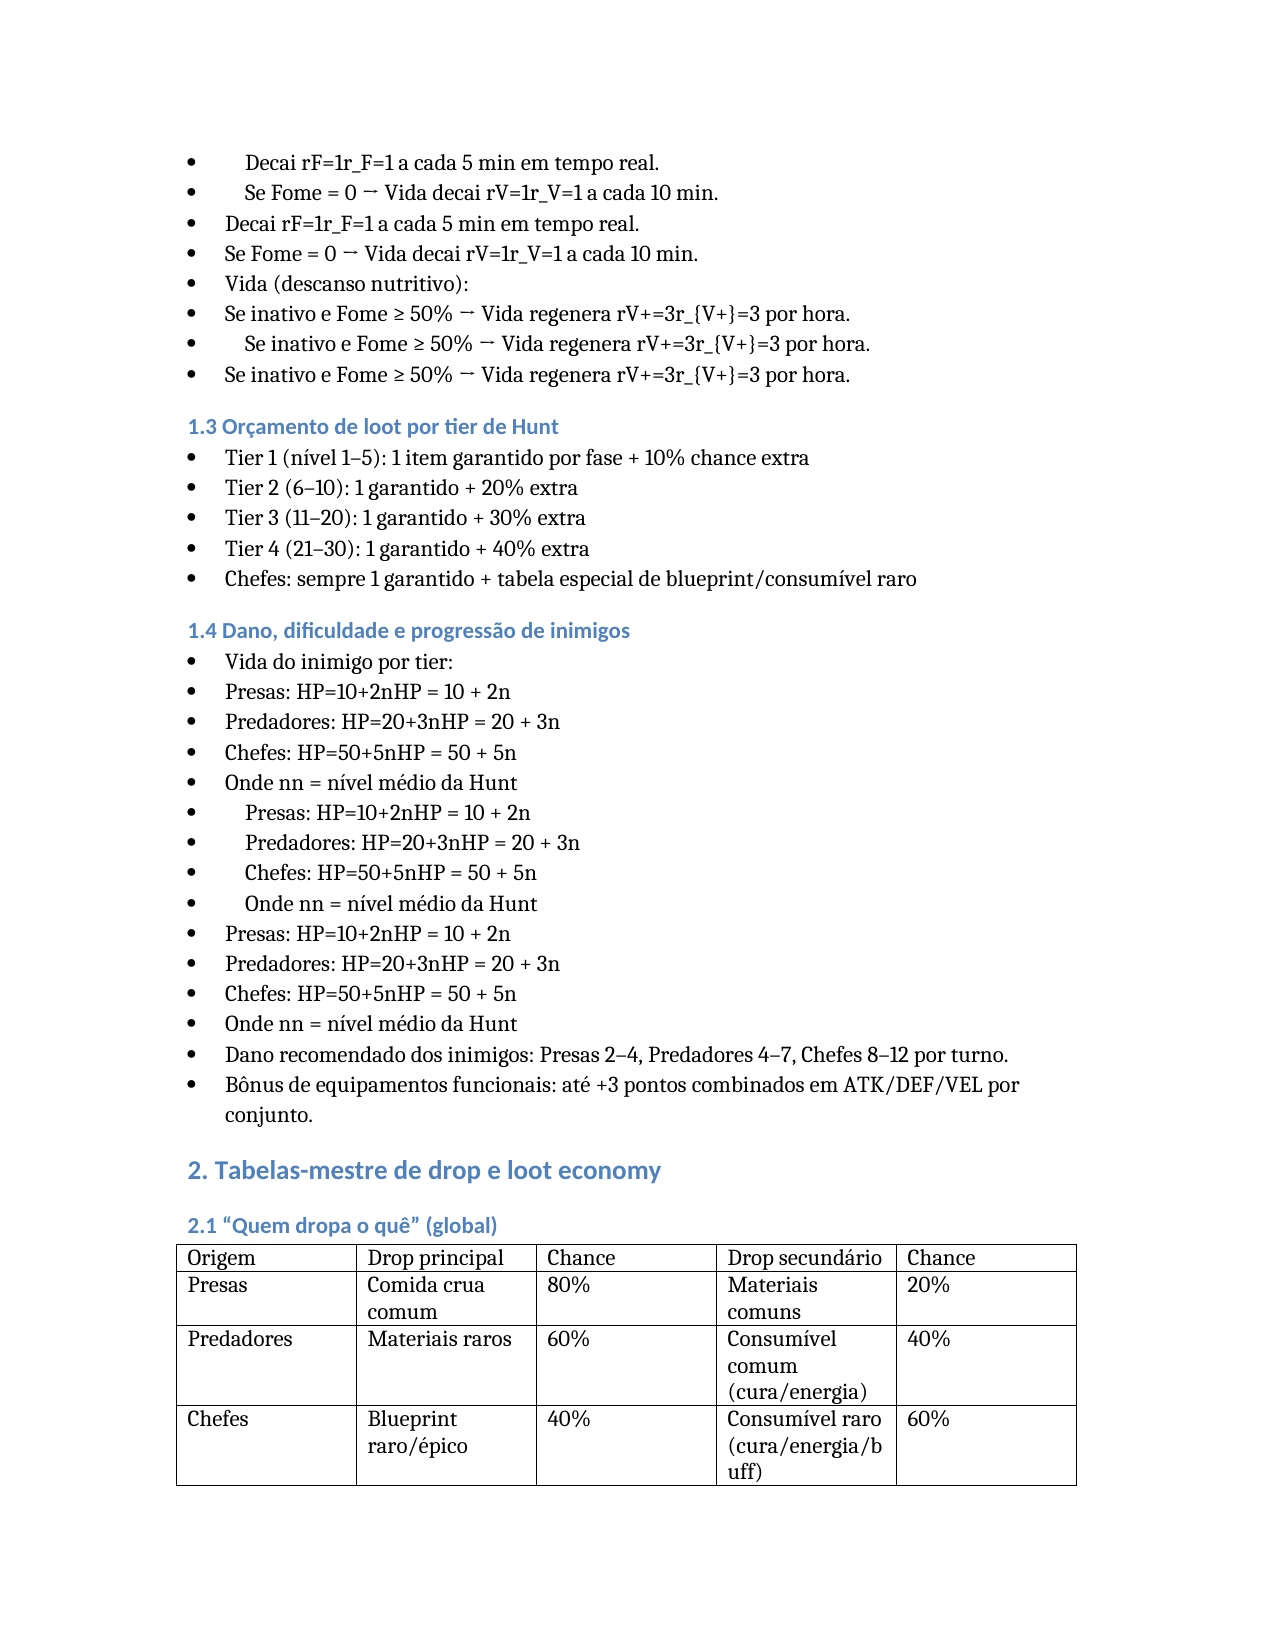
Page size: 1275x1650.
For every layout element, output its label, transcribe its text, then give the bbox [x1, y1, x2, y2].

list Se Fome = 0 → Vida decai rV=1r_V=1 a cada 10 min. [187, 241, 1087, 267]
table_cell Presas [177, 1272, 356, 1325]
list Dano recomendado dos inimigos: Presas 2–4, Predadores 4–7, Chefes 8–12 por turno. [187, 1041, 1087, 1068]
list Onde nn = nível médio da Hunt [187, 890, 1087, 917]
list Tier 3 (11–20): 1 garantido + 30% extra [187, 505, 1087, 531]
list Predadores: HP=20+3nHP = 20 + 3n [187, 830, 1087, 856]
table_cell 20% [897, 1272, 1076, 1325]
list Chefes: HP=50+5nHP = 50 + 5n [187, 860, 1087, 887]
table_cell Consumível comum (cura/energia) [717, 1326, 896, 1405]
table_cell 40% [537, 1406, 716, 1485]
table_cell Chefes [177, 1406, 356, 1485]
subtitle 2.1 “Quem dropa o quê” (global) [187, 1212, 1087, 1240]
table_cell Materiais raros [357, 1326, 536, 1405]
table_cell Consumível raro (cura/energia/buff) [717, 1406, 896, 1485]
table_cell 60% [537, 1326, 716, 1405]
table_header Chance [537, 1245, 716, 1271]
list Presas: HP=10+2nHP = 10 + 2n [187, 679, 1087, 705]
list Se Fome = 0 → Vida decai rV=1r_V=1 a cada 10 min. [187, 180, 1087, 207]
table_header Drop principal [357, 1245, 536, 1271]
list Bônus de equipamentos funcionais: até +3 pontos combinados em ATK/DEF/VEL por conjunto. [187, 1072, 1087, 1128]
list Chefes: sempre 1 garantido + tabela especial de blueprint/consumível raro [187, 566, 1087, 592]
subtitle 1.4 Dano, dificuldade e progressão de inimigos [187, 617, 1087, 644]
list Vida (descanso nutritivo): [187, 271, 1087, 297]
table_cell 40% [897, 1326, 1076, 1405]
table_header Origem [177, 1245, 356, 1271]
table_cell Blueprint raro/épico [357, 1406, 536, 1485]
list Presas: HP=10+2nHP = 10 + 2n [187, 921, 1087, 947]
list Presas: HP=10+2nHP = 10 + 2n [187, 800, 1087, 826]
table_cell Predadores [177, 1326, 356, 1405]
list Predadores: HP=20+3nHP = 20 + 3n [187, 951, 1087, 977]
subtitle 1.3 Orçamento de loot por tier de Hunt [187, 412, 1087, 441]
list Predadores: HP=20+3nHP = 20 + 3n [187, 709, 1087, 736]
list Decai rF=1r_F=1 a cada 5 min em tempo real. [187, 210, 1087, 237]
table_cell 60% [897, 1406, 1076, 1485]
table_header Drop secundário [717, 1245, 896, 1271]
list Decai rF=1r_F=1 a cada 5 min em tempo real. [187, 150, 1087, 176]
list Onde nn = nível médio da Hunt [187, 1011, 1087, 1038]
list Vida do inimigo por tier: [187, 649, 1087, 675]
table_header Chance [897, 1245, 1076, 1271]
table_cell Comida crua comum [357, 1272, 536, 1325]
subtitle 2. Tabelas-mestre de drop e loot economy [187, 1153, 1087, 1186]
table_cell 80% [537, 1272, 716, 1325]
list Onde nn = nível médio da Hunt [187, 769, 1087, 796]
list Tier 1 (nível 1–5): 1 item garantido por fase + 10% chance extra [187, 445, 1087, 471]
list Se inativo e Fome ≥ 50% → Vida regenera rV+=3r_{V+}=3 por hora. [187, 361, 1087, 388]
list Se inativo e Fome ≥ 50% → Vida regenera rV+=3r_{V+}=3 por hora. [187, 301, 1087, 327]
table_cell Materiais comuns [717, 1272, 896, 1325]
list Chefes: HP=50+5nHP = 50 + 5n [187, 739, 1087, 766]
list Tier 2 (6–10): 1 garantido + 20% extra [187, 475, 1087, 501]
list Tier 4 (21–30): 1 garantido + 40% extra [187, 535, 1087, 562]
list Chefes: HP=50+5nHP = 50 + 5n [187, 981, 1087, 1007]
list Se inativo e Fome ≥ 50% → Vida regenera rV+=3r_{V+}=3 por hora. [187, 331, 1087, 358]
